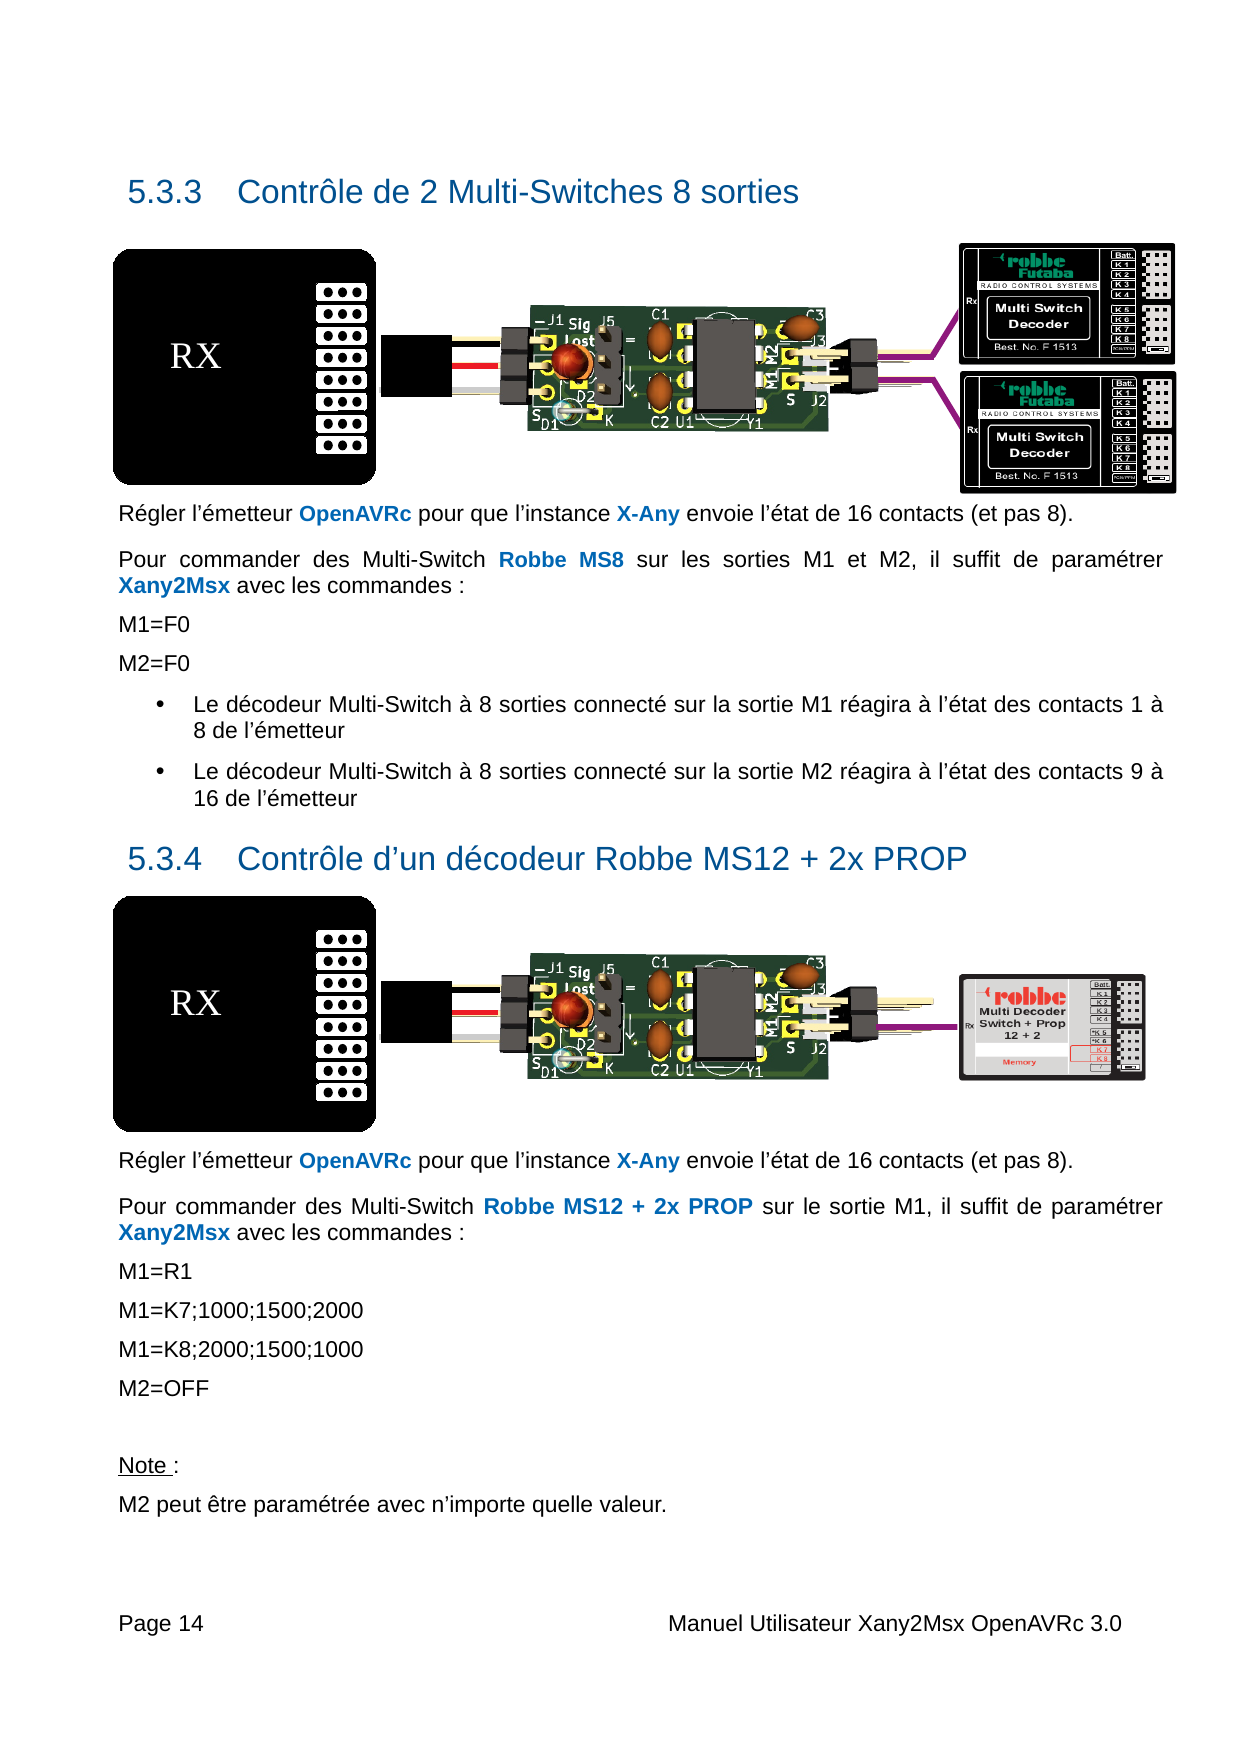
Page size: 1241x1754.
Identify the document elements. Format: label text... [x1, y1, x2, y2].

text Régler l’émetteur OpenAVRc pour que l’instance X-Any envoie l’état de 16 contacts (et pas 8). [118, 1147, 1164, 1173]
picture [958, 243, 1176, 365]
list Le décodeur Multi-Switch à 8 sorties connecté sur la sortie M1 réagira à l’état des contacts 1 à 8 de l’émetteur [156, 689, 1164, 744]
picture [437, 305, 934, 433]
text M2=F0 [118, 650, 1164, 676]
text M1=K8;2000;1500;1000 [118, 1336, 1164, 1362]
text M1=K7;1000;1500;2000 [118, 1297, 1164, 1323]
text Régler l’émetteur OpenAVRc pour que l’instance X-Any envoie l’état de 16 contacts (et pas 8). [118, 499, 1164, 526]
text M1=R1 [118, 1258, 1164, 1284]
subtitle Contrôle d’un décodeur Robbe MS12 + 2x PROP [118, 838, 1164, 877]
list Le décodeur Multi-Switch à 8 sorties connecté sur la sortie M2 réagira à l’état des contacts 9 à 16 de l’émetteur [156, 756, 1164, 811]
text Note : [118, 1452, 1164, 1479]
text M2 peut être paramétrée avec n’importe quelle valeur. [118, 1491, 1164, 1517]
picture [960, 371, 1177, 494]
text Pour commander des Multi-Switch Robbe MS12 + 2x PROP sur le sortie M1, il suffit de paramétrer Xany2Msx avec les commandes : [118, 1193, 1164, 1246]
text M2=OFF [118, 1374, 1164, 1401]
text Pour commander des Multi-Switch Robbe MS8 sur les sorties M1 et M2, il suffit de paramétrer Xany2Msx avec les commandes : [118, 546, 1164, 598]
picture [437, 953, 934, 1081]
text M1=F0 [118, 611, 1164, 637]
subtitle Contrôle de 2 Multi-Switches 8 sorties [118, 172, 1164, 210]
picture [957, 973, 1146, 1081]
